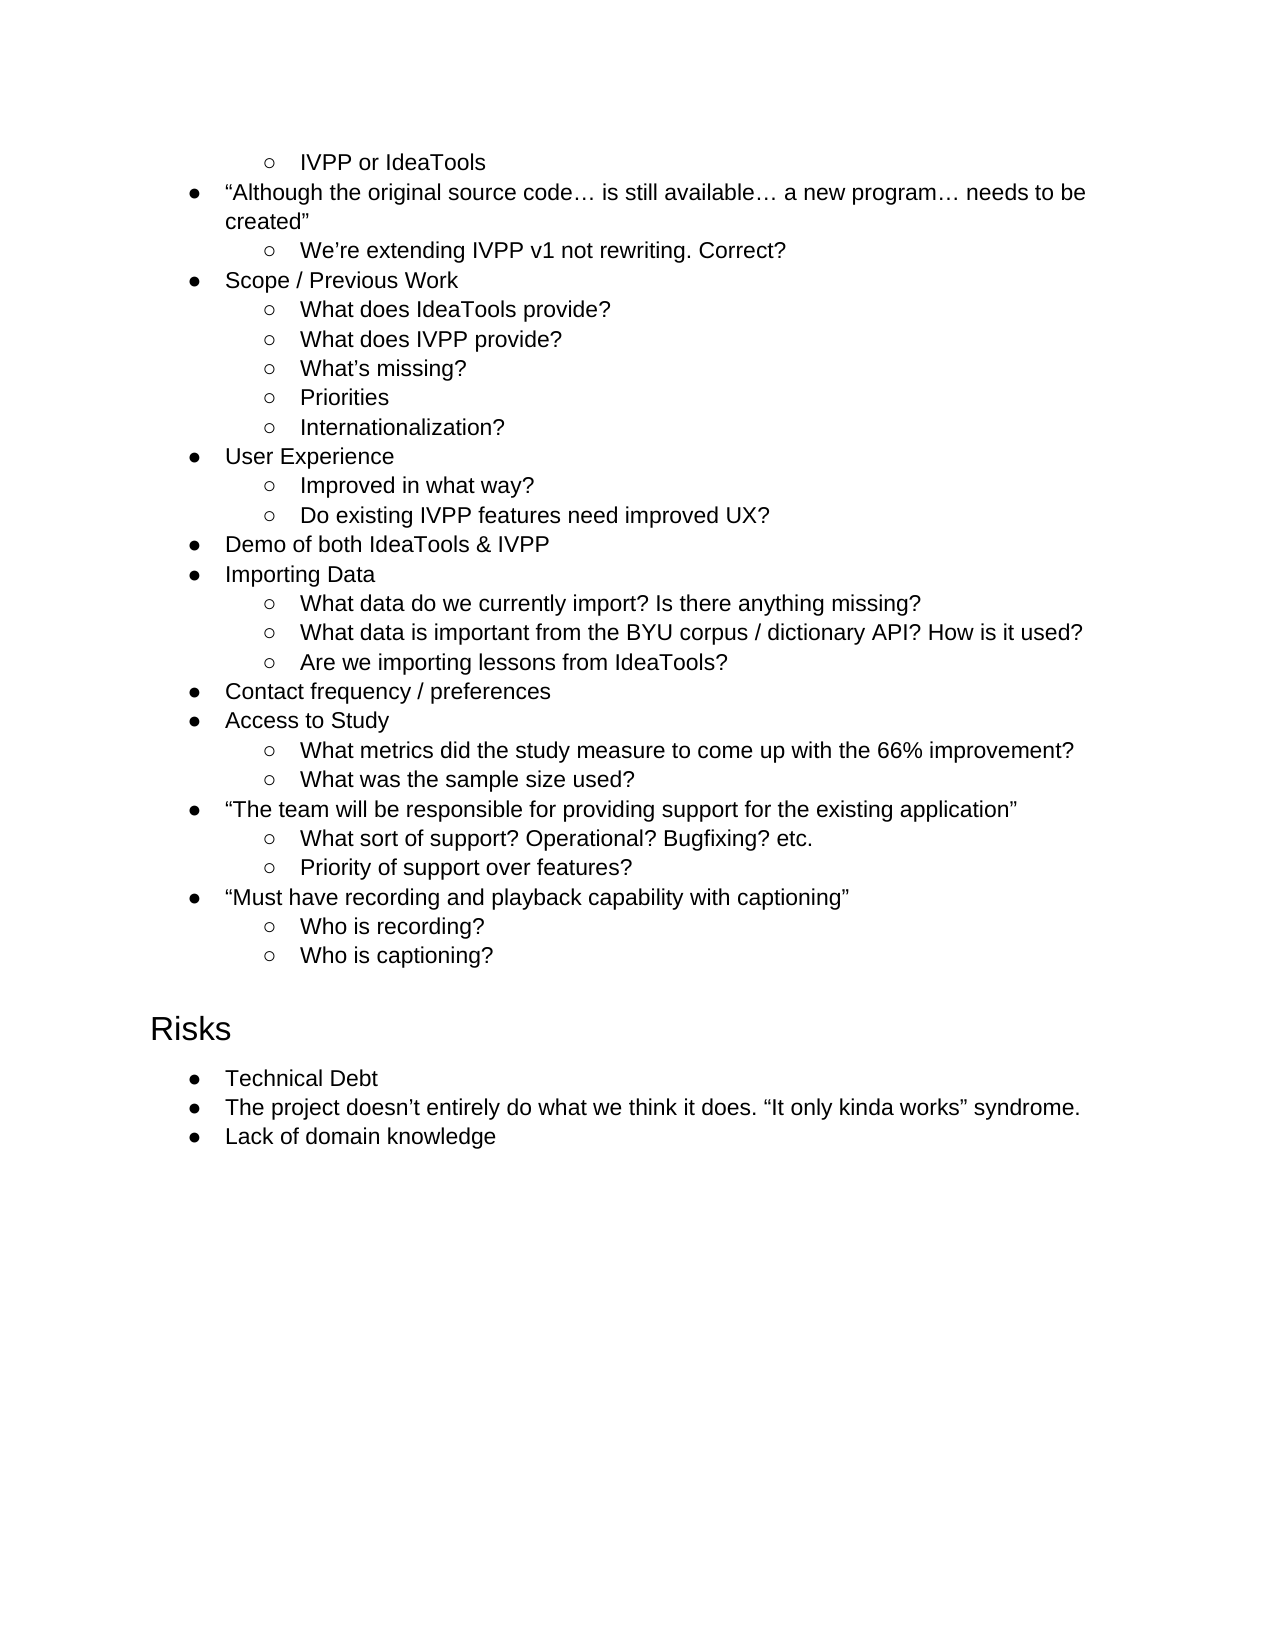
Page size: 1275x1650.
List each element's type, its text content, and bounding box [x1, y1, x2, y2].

list “Although the original source code… is still available… a new program… needs to be created” [187, 179, 1125, 234]
list Lack of domain knowledge [187, 1124, 1125, 1150]
list The project doesn’t entirely do what we think it does. “It only kinda works” syndrome. [187, 1095, 1125, 1120]
list Are we importing lessons from IdeaTools? [262, 649, 1125, 675]
list We’re extending IVPP v1 not rewriting. Correct? [262, 238, 1125, 264]
list Priorities [262, 385, 1125, 411]
list Importing Data [187, 561, 1125, 587]
list Demo of both IdeaTools & IVPP [187, 532, 1125, 557]
list What does IVPP provide? [262, 326, 1125, 352]
list “Must have recording and playback capability with captioning” [187, 884, 1125, 910]
list Who is recording? [262, 914, 1125, 939]
list What metrics did the study measure to come up with the 66% improvement? [262, 737, 1125, 763]
list User Experience [187, 444, 1125, 469]
list What’s missing? [262, 356, 1125, 381]
list Who is captioning? [262, 943, 1125, 969]
list What sort of support? Operational? Bugfixing? etc. [262, 826, 1125, 851]
list What data is important from the BYU corpus / dictionary API? How is it used? [262, 620, 1125, 646]
list IVPP or IdeaTools [262, 150, 1125, 176]
list What was the sample size used? [262, 767, 1125, 792]
subtitle Risks [150, 1010, 1125, 1047]
list Do existing IVPP features need improved UX? [262, 502, 1125, 528]
list “The team will be responsible for providing support for the existing application” [187, 796, 1125, 822]
list Improved in what way? [262, 473, 1125, 499]
list Priority of support over features? [262, 855, 1125, 881]
list Technical Debt [187, 1065, 1125, 1091]
list What data do we currently import? Is there anything missing? [262, 591, 1125, 616]
list Internationalization? [262, 414, 1125, 440]
list Contact frequency / preferences [187, 679, 1125, 704]
list What does IdeaTools provide? [262, 297, 1125, 322]
list Access to Study [187, 708, 1125, 734]
list Scope / Previous Work [187, 267, 1125, 293]
